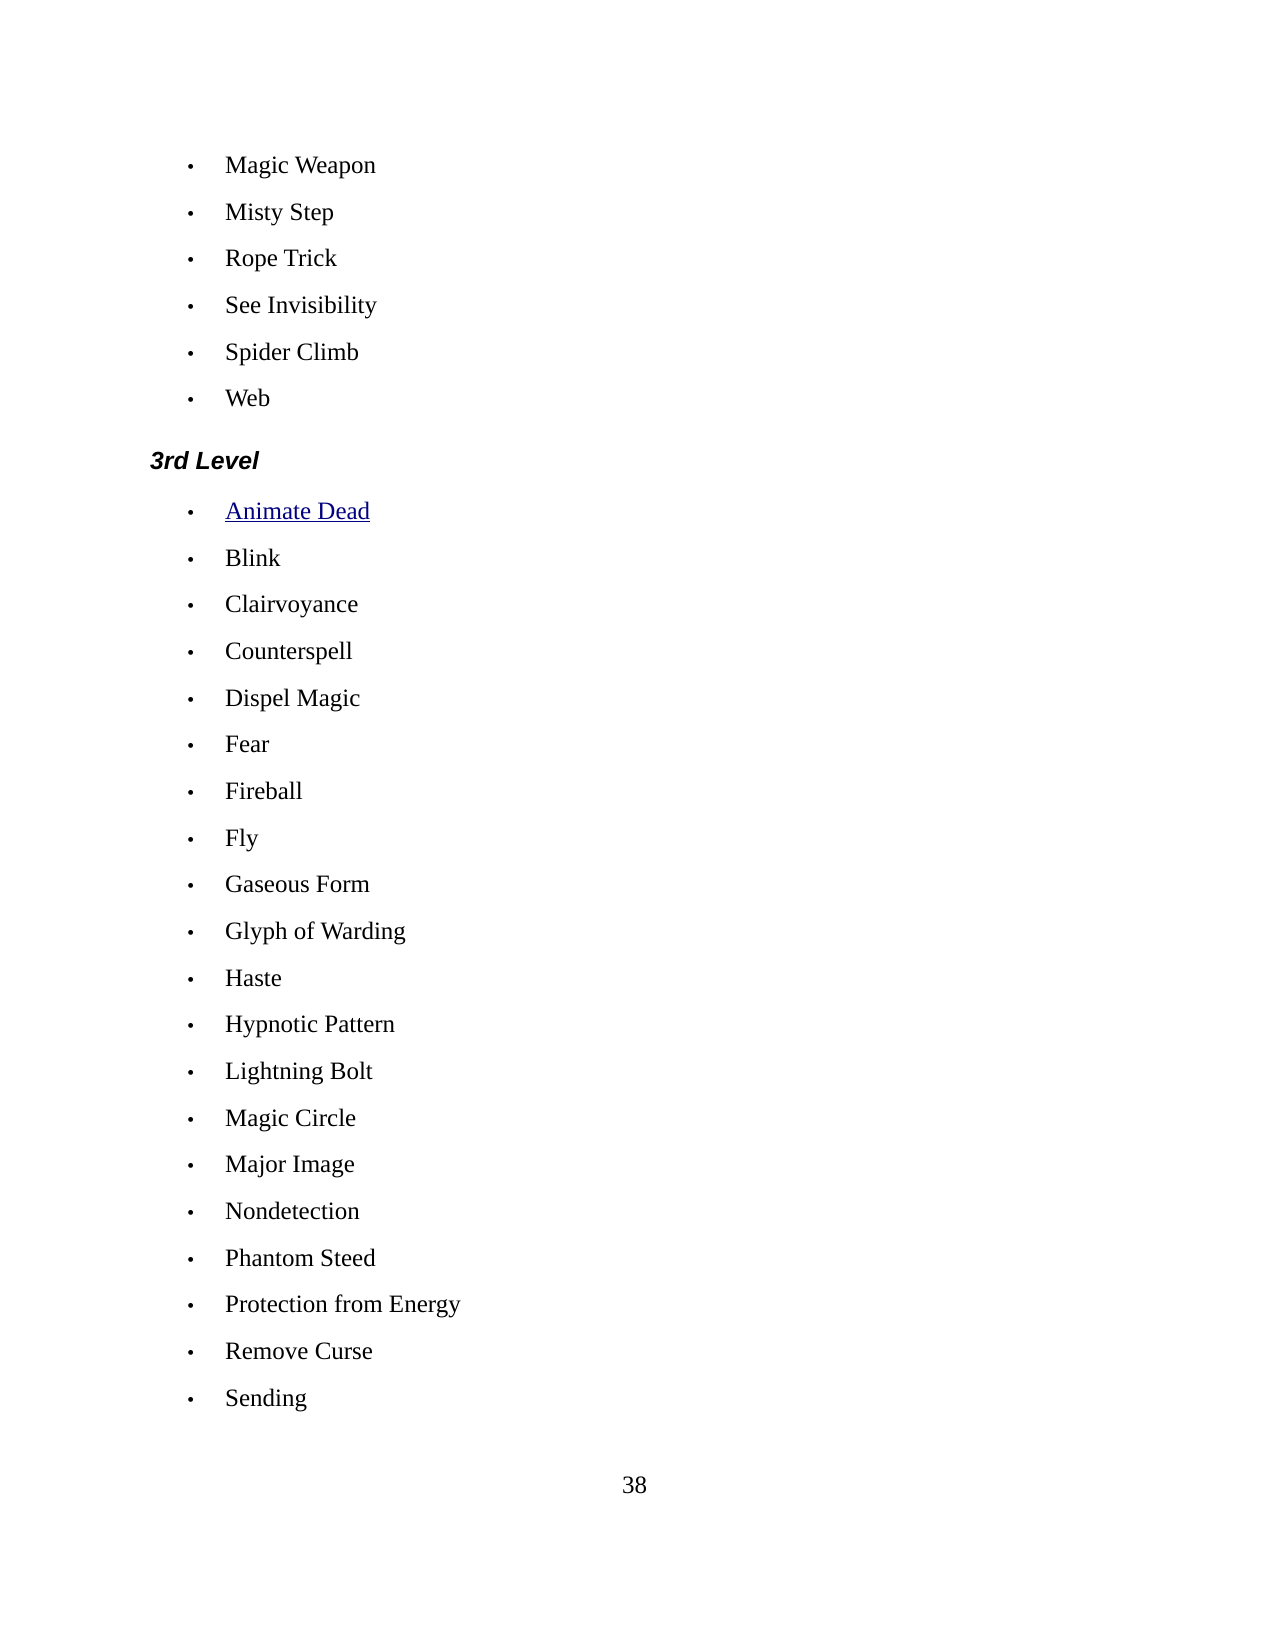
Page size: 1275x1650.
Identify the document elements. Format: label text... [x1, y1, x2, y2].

list Spider Climb [187, 337, 1125, 365]
list Fear [187, 729, 1125, 758]
list Fly [187, 823, 1125, 851]
list Hypnotic Pattern [187, 1009, 1125, 1038]
list Clairvoyance [187, 589, 1125, 618]
list Magic Circle [187, 1103, 1125, 1131]
list Blink [187, 543, 1125, 571]
list Nondetection [187, 1196, 1125, 1225]
list Rope Trick [187, 243, 1125, 272]
list Phantom Steed [187, 1243, 1125, 1271]
list Gaseous Form [187, 869, 1125, 898]
list Magic Weapon [187, 150, 1125, 179]
list Haste [187, 963, 1125, 991]
list Major Image [187, 1149, 1125, 1178]
list Glyph of Warding [187, 916, 1125, 945]
list Remove Curse [187, 1336, 1125, 1365]
list See Invisibility [187, 290, 1125, 319]
list Animate Dead [187, 496, 1125, 525]
list Dispel Magic [187, 683, 1125, 711]
list Misty Step [187, 197, 1125, 225]
list Counterspell [187, 636, 1125, 665]
list Protection from Energy [187, 1289, 1125, 1318]
list Lightning Bolt [187, 1056, 1125, 1085]
list Sending [187, 1383, 1125, 1411]
subtitle 3rd Level [150, 446, 1125, 474]
list Fireball [187, 776, 1125, 805]
list Web [187, 383, 1125, 412]
